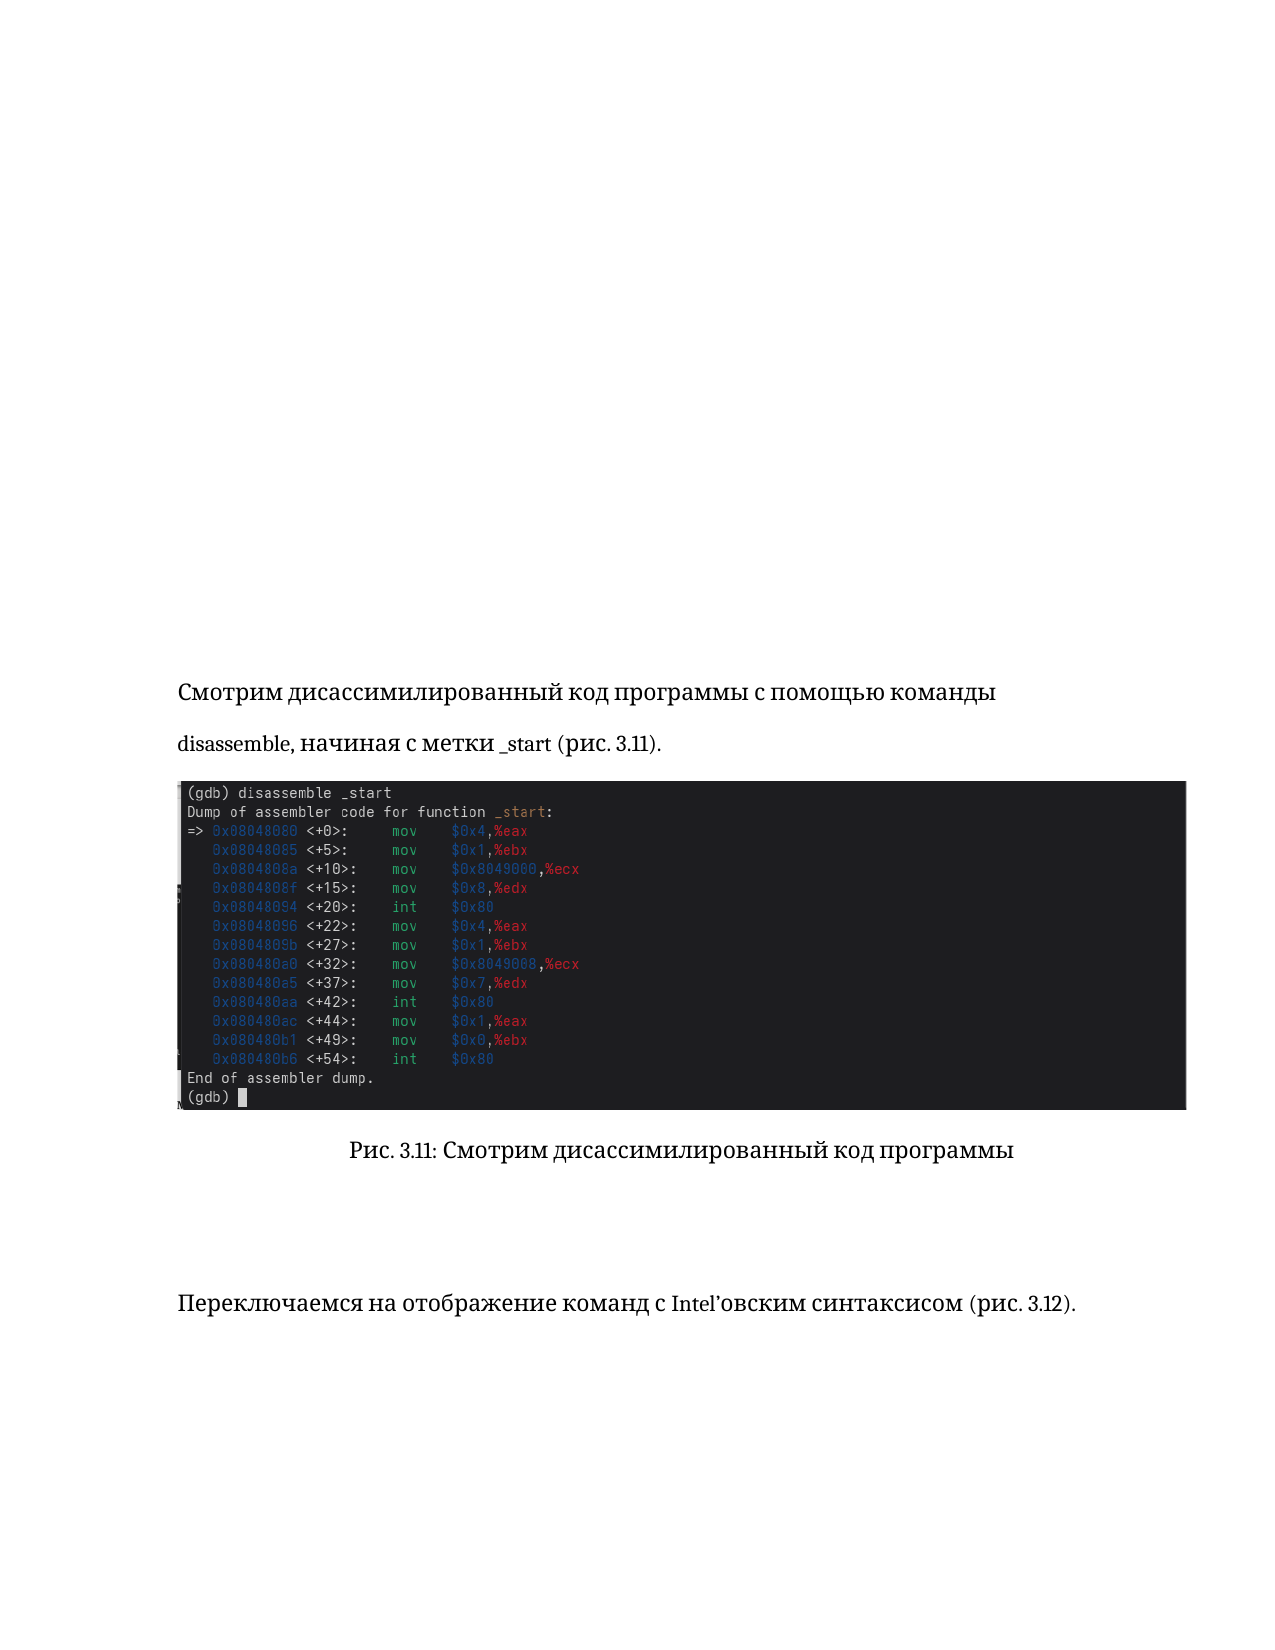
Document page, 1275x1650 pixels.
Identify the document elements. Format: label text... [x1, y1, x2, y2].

text Смотрим дисассимилированный код программы с помощью команды [177, 679, 1186, 706]
text Рис. 3.11: Смотрим дисассимилированный код программы [177, 1110, 1186, 1164]
picture [177, 781, 1187, 1110]
text Переключаемся на отображение команд с Intel’овским синтаксисом (рис. 3.12). [177, 1291, 1186, 1317]
text disassemble, начиная с метки _start (рис. 3.11). [177, 731, 1186, 757]
